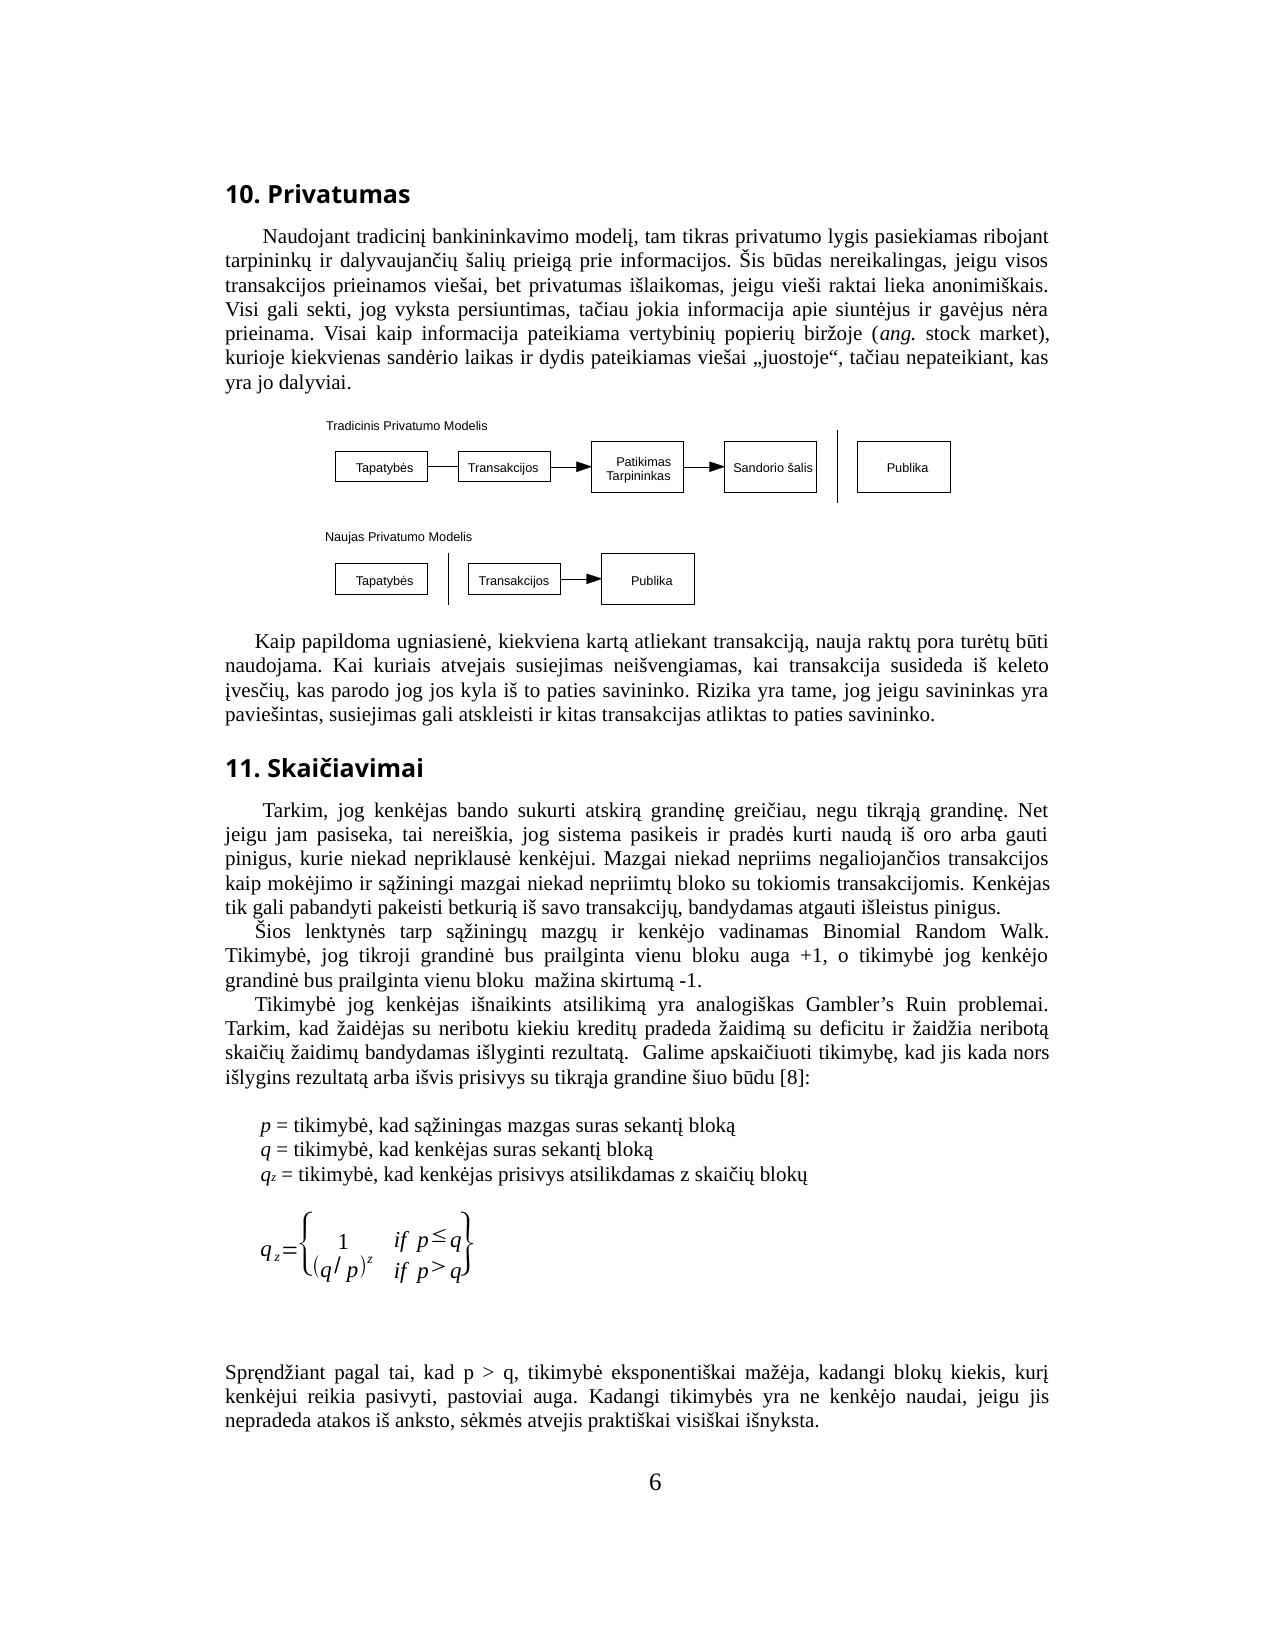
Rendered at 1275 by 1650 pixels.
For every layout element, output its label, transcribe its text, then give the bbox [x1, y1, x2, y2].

subtitle 11. Skaičiavimai [225, 751, 1050, 785]
text Šios lenktynės tarp sąžiningų mazgų ir kenkėjo vadinamas Binomial Random Walk. Tikimybė, jog tikroji grandinė bus prailginta vienu bloku auga +1, o tikimybė jog kenkėjo grandinė bus prailginta vienu bloku mažina skirtumą -1. [225, 919, 1050, 992]
subtitle 10. Privatumas [225, 177, 1050, 211]
text Kaip papildoma ugniasienė, kiekviena kartą atliekant transakciją, nauja raktų pora turėtų būti naudojama. Kai kuriais atvejais susiejimas neišvengiamas, kai transakcija susideda iš keleto įvesčių, kas parodo jog jos kyla iš to paties savininko. Rizika yra tame, jog jeigu savininkas yra paviešintas, susiejimas gali atskleisti ir kitas transakcijas atliktas to paties savininko. [225, 629, 1050, 726]
text Spręndžiant pagal tai, kad p > q, tikimybė eksponentiškai mažėja, kadangi blokų kiekis, kurį kenkėjui reikia pasivyti, pastoviai auga. Kadangi tikimybės yra ne kenkėjo naudai, jeigu jis nepradeda atakos iš anksto, sėkmės atvejis praktiškai visiškai išnyksta. [225, 1360, 1050, 1432]
text Naudojant tradicinį bankininkavimo modelį, tam tikras privatumo lygis pasiekiamas ribojant tarpininkų ir dalyvaujančių šalių prieigą prie informacijos. Šis būdas nereikalingas, jeigu visos transakcijos prieinamos viešai, bet privatumas išlaikomas, jeigu vieši raktai lieka anonimiškais. Visi gali sekti, jog vyksta persiuntimas, tačiau jokia informacija apie siuntėjus ir gavėjus nėra prieinama. Visai kaip informacija pateikiama vertybinių popierių biržoje (ang. stock market), kurioje kiekvienas sandėrio laikas ir dydis pateikiamas viešai „juostoje“, tačiau nepateikiant, kas yra jo dalyviai. [225, 224, 1050, 394]
text qz = tikimybė, kad kenkėjas prisivys atsilikdamas z skaičių blokų [260, 1161, 1050, 1186]
text q = tikimybė, kad kenkėjas suras sekantį bloką [260, 1137, 1050, 1161]
text Tarkim, jog kenkėjas bando sukurti atskirą grandinę greičiau, negu tikrąją grandinę. Net jeigu jam pasiseka, tai nereiškia, jog sistema pasikeis ir pradės kurti naudą iš oro arba gauti pinigus, kurie niekad nepriklausė kenkėjui. Mazgai niekad nepriims negaliojančios transakcijos kaip mokėjimo ir sąžiningi mazgai niekad nepriimtų bloko su tokiomis transakcijomis. Kenkėjas tik gali pabandyti pakeisti betkurią iš savo transakcijų, bandydamas atgauti išleistus pinigus. [225, 797, 1050, 919]
text p = tikimybė, kad sąžiningas mazgas suras sekantį bloką [260, 1113, 1050, 1137]
text Tikimybė jog kenkėjas išnaikints atsilikimą yra analogiškas Gambler’s Ruin problemai. Tarkim, kad žaidėjas su neribotu kiekiu kreditų pradeda žaidimą su deficitu ir žaidžia neribotą skaičių žaidimų bandydamas išlyginti rezultatą. Galime apskaičiuoti tikimybę, kad jis kada nors išlygins rezultatą arba išvis prisivys su tikrąja grandine šiuo būdu [8]: [225, 992, 1050, 1089]
